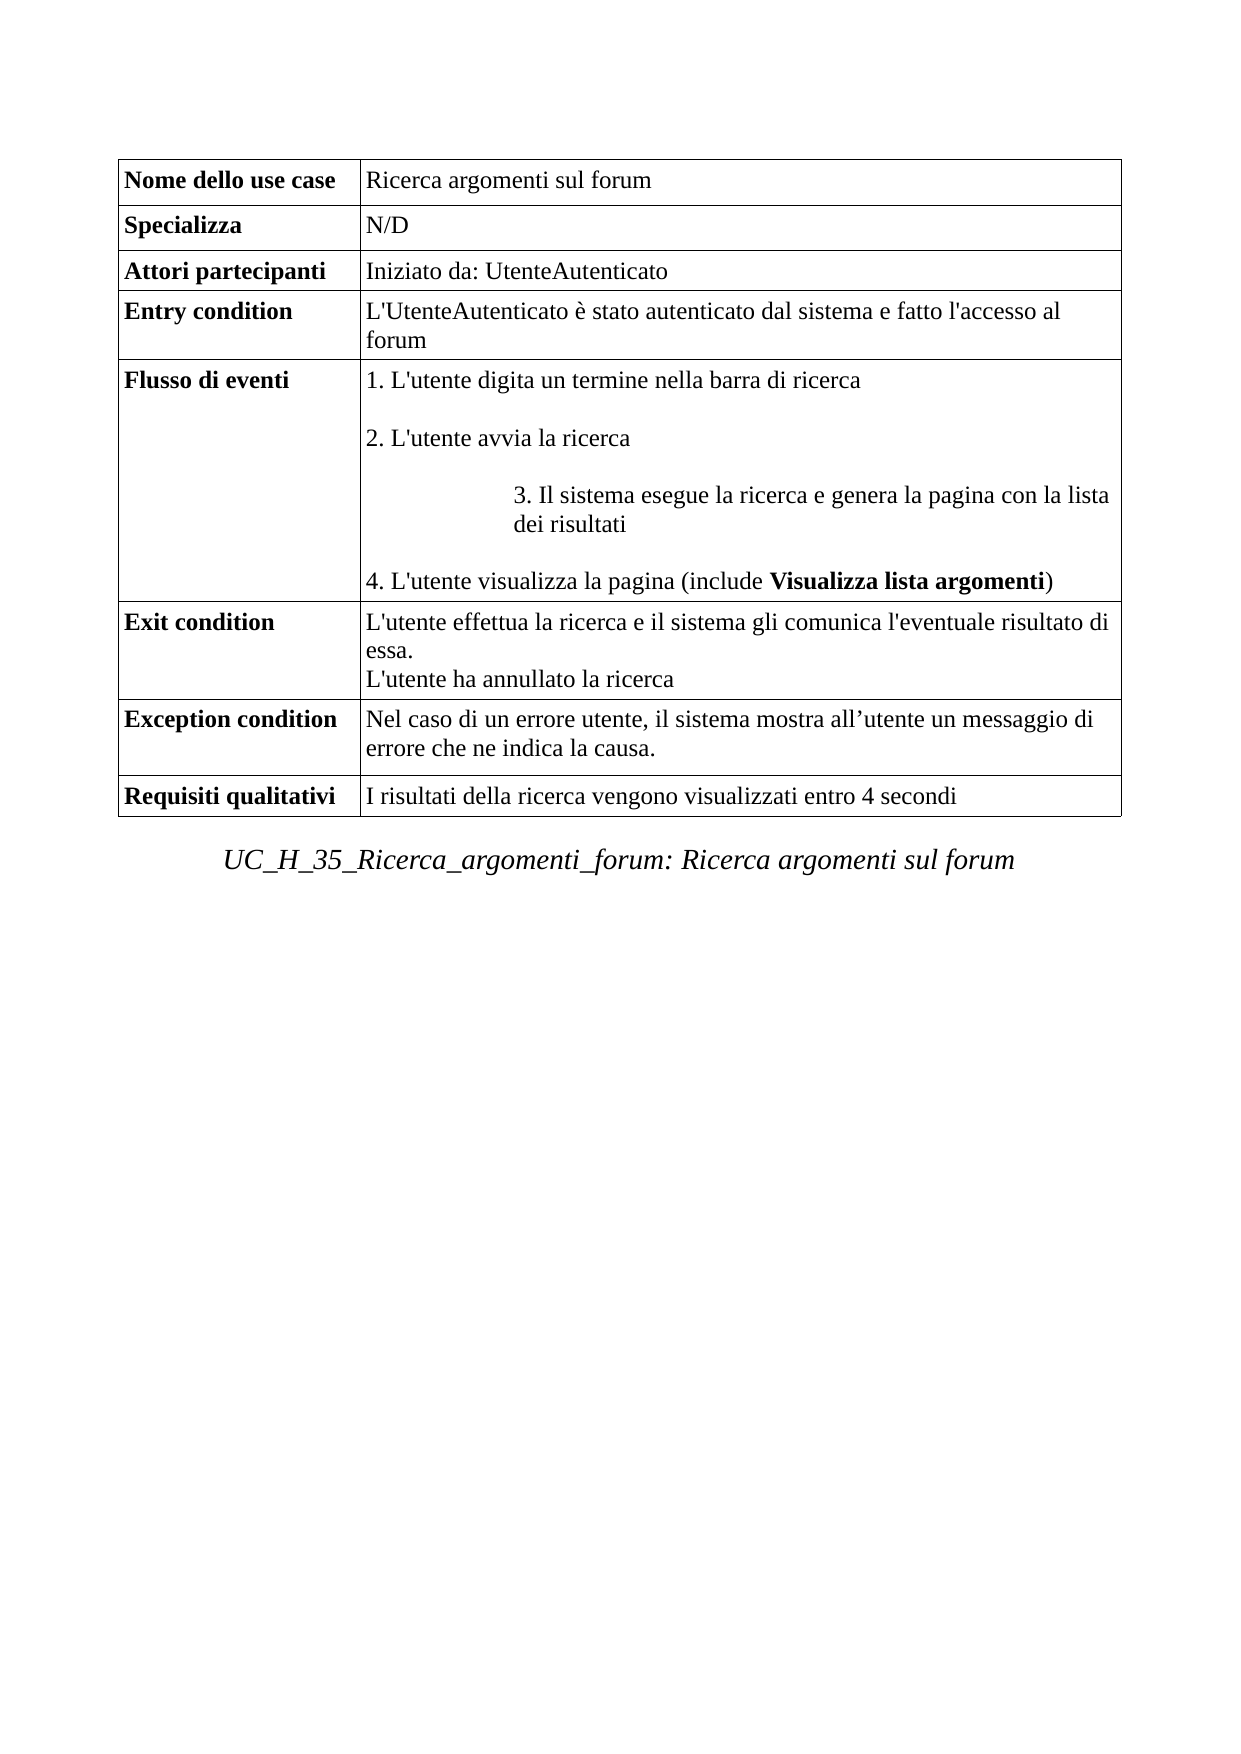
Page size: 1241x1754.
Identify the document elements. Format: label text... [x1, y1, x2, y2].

table_cell Flusso di eventi [119, 360, 360, 601]
text UC_H_35_Ricerca_argomenti_forum: Ricerca argomenti sul forum [118, 842, 1122, 876]
table_header Nome dello use case [119, 160, 360, 205]
table_cell Attori partecipanti [119, 251, 360, 290]
table_cell L'utente digita un termine nella barra di ricerca L'utente avvia la ricerca Il sistema esegue la ricerca e genera la pagina con la lista dei risultati L'utente visualizza la pagina (include Visualizza lista argomenti) [361, 360, 1121, 601]
table_cell Exception condition [119, 700, 360, 775]
table_cell Requisiti qualitativi [119, 776, 360, 816]
table_header Ricerca argomenti sul forum [361, 160, 1121, 205]
table_cell Exit condition [119, 602, 360, 699]
table_cell I risultati della ricerca vengono visualizzati entro 4 secondi [361, 776, 1121, 816]
table_cell Specializza [119, 206, 360, 250]
table_cell Nel caso di un errore utente, il sistema mostra all’utente un messaggio di errore che ne indica la causa. [361, 700, 1121, 775]
table_cell L'utente effettua la ricerca e il sistema gli comunica l'eventuale risultato di essa. L'utente ha annullato la ricerca [361, 602, 1121, 699]
table_cell L'UtenteAutenticato è stato autenticato dal sistema e fatto l'accesso al forum [361, 291, 1121, 359]
table_cell Iniziato da: UtenteAutenticato [361, 251, 1121, 290]
table_cell Entry condition [119, 291, 360, 359]
table_cell N/D [361, 206, 1121, 250]
